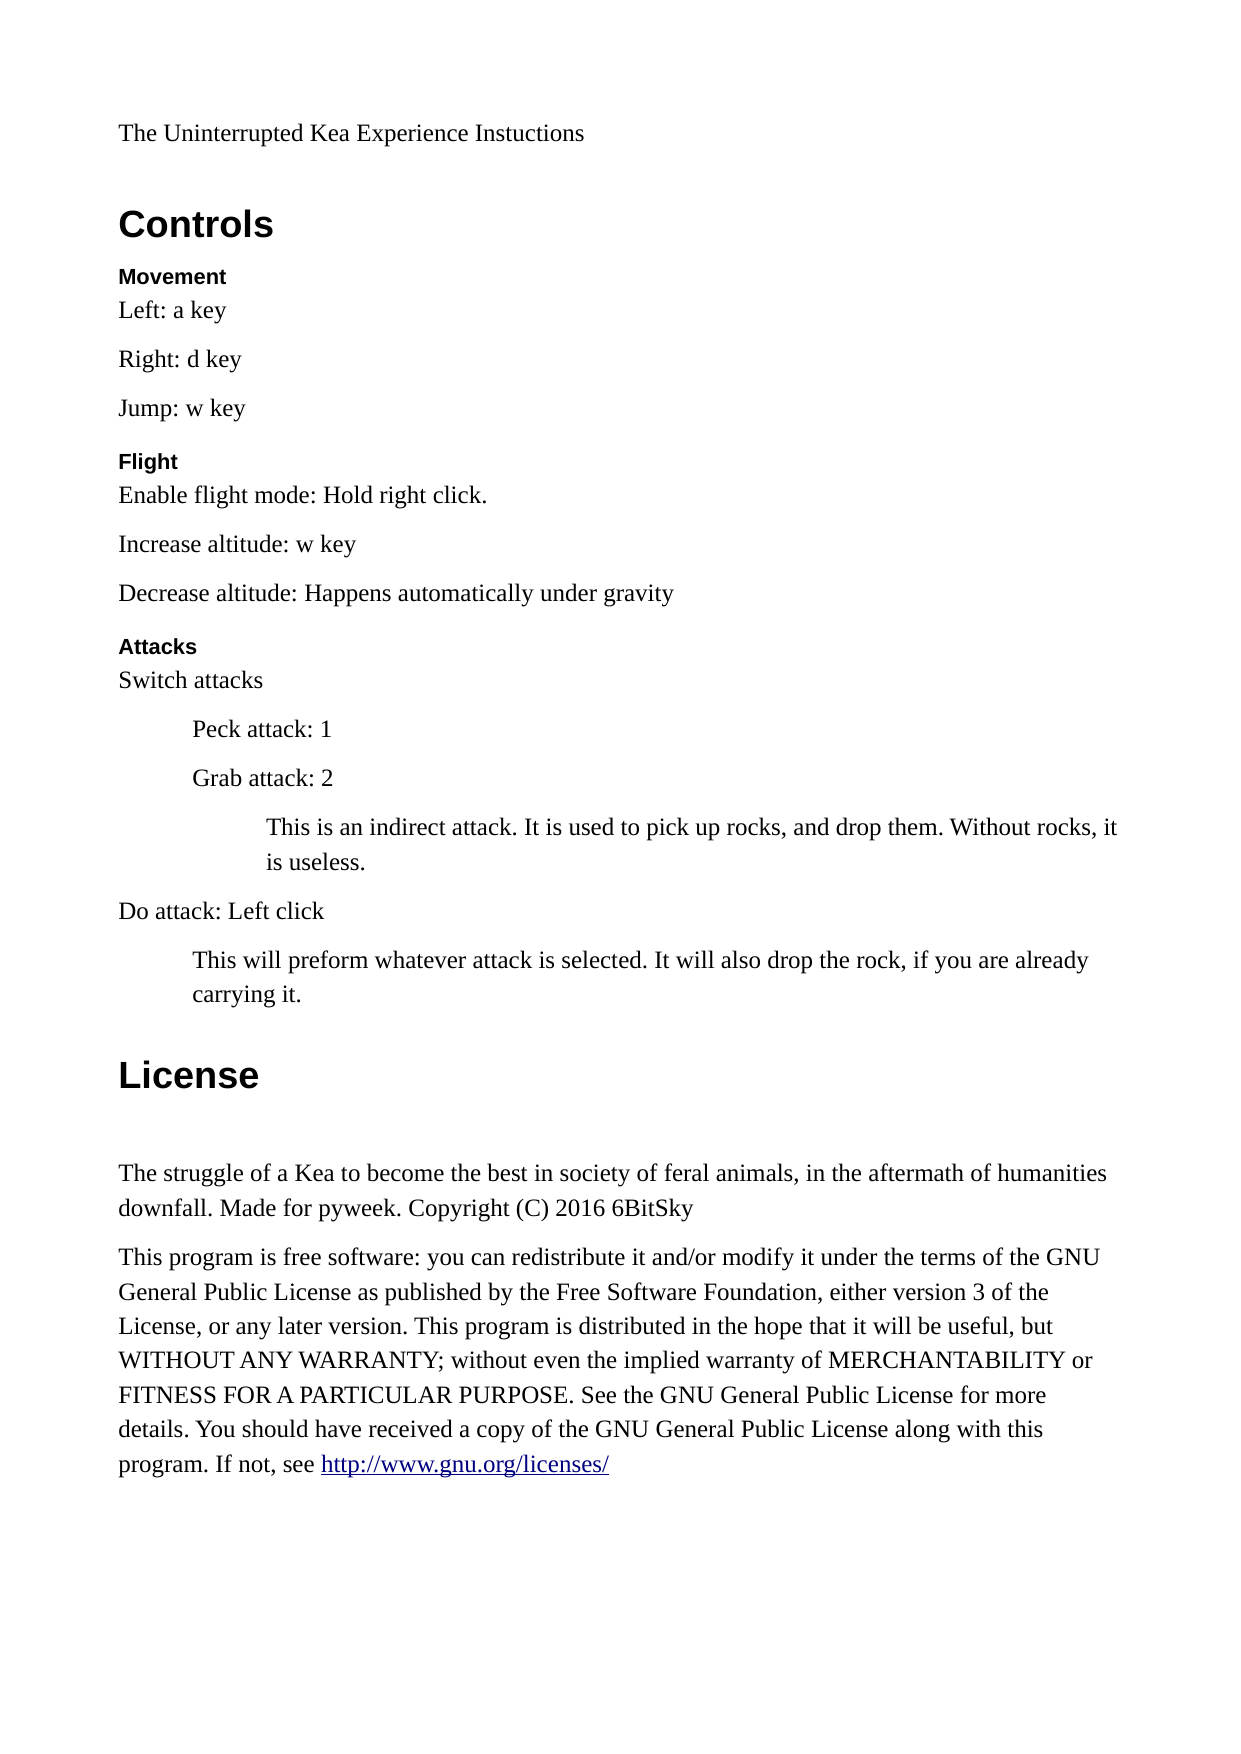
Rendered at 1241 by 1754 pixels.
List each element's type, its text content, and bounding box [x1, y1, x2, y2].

subtitle License [118, 1053, 1122, 1097]
text Right: d key [118, 344, 1122, 373]
text Left: a key [118, 295, 1122, 324]
subtitle Movement [118, 264, 1122, 289]
text This program is free software: you can redistribute it and/or modify it under the terms of the GNU General Public License as published by the Free Software Foundation, either version 3 of the License, or any later version. This program is distributed in the hope that it will be useful, but WITHOUT ANY WARRANTY; without even the implied warranty of MERCHANTABILITY or FITNESS FOR A PARTICULAR PURPOSE. See the GNU General Public License for more details. You should have received a copy of the GNU General Public License along with this program. If not, see http://www.gnu.org/licenses/ [118, 1242, 1122, 1478]
text Jump: w key [118, 393, 1122, 422]
subtitle Attacks [118, 633, 1122, 659]
text Switch attacks [118, 665, 1122, 694]
text The struggle of a Kea to become the best in society of feral animals, in the aftermath of humanities downfall. Made for pyweek. Copyright (C) 2016 6BitSky [118, 1158, 1122, 1222]
text Enable flight mode: Hold right click. [118, 480, 1122, 509]
text Decrease altitude: Happens automatically under gravity [118, 578, 1122, 607]
text Do attack: Left click [118, 896, 1122, 924]
text Grab attack: 2 [118, 763, 1122, 792]
text Increase altitude: w key [118, 529, 1122, 558]
subtitle Controls [118, 201, 1122, 245]
text This is an indirect attack. It is used to pick up rocks, and drop them. Without rocks, it is useless. [118, 812, 1122, 875]
text This will preform whatever attack is selected. It will also drop the rock, if you are already carrying it. [118, 945, 1122, 1008]
text Peck attack: 1 [118, 714, 1122, 743]
subtitle Flight [118, 449, 1122, 474]
